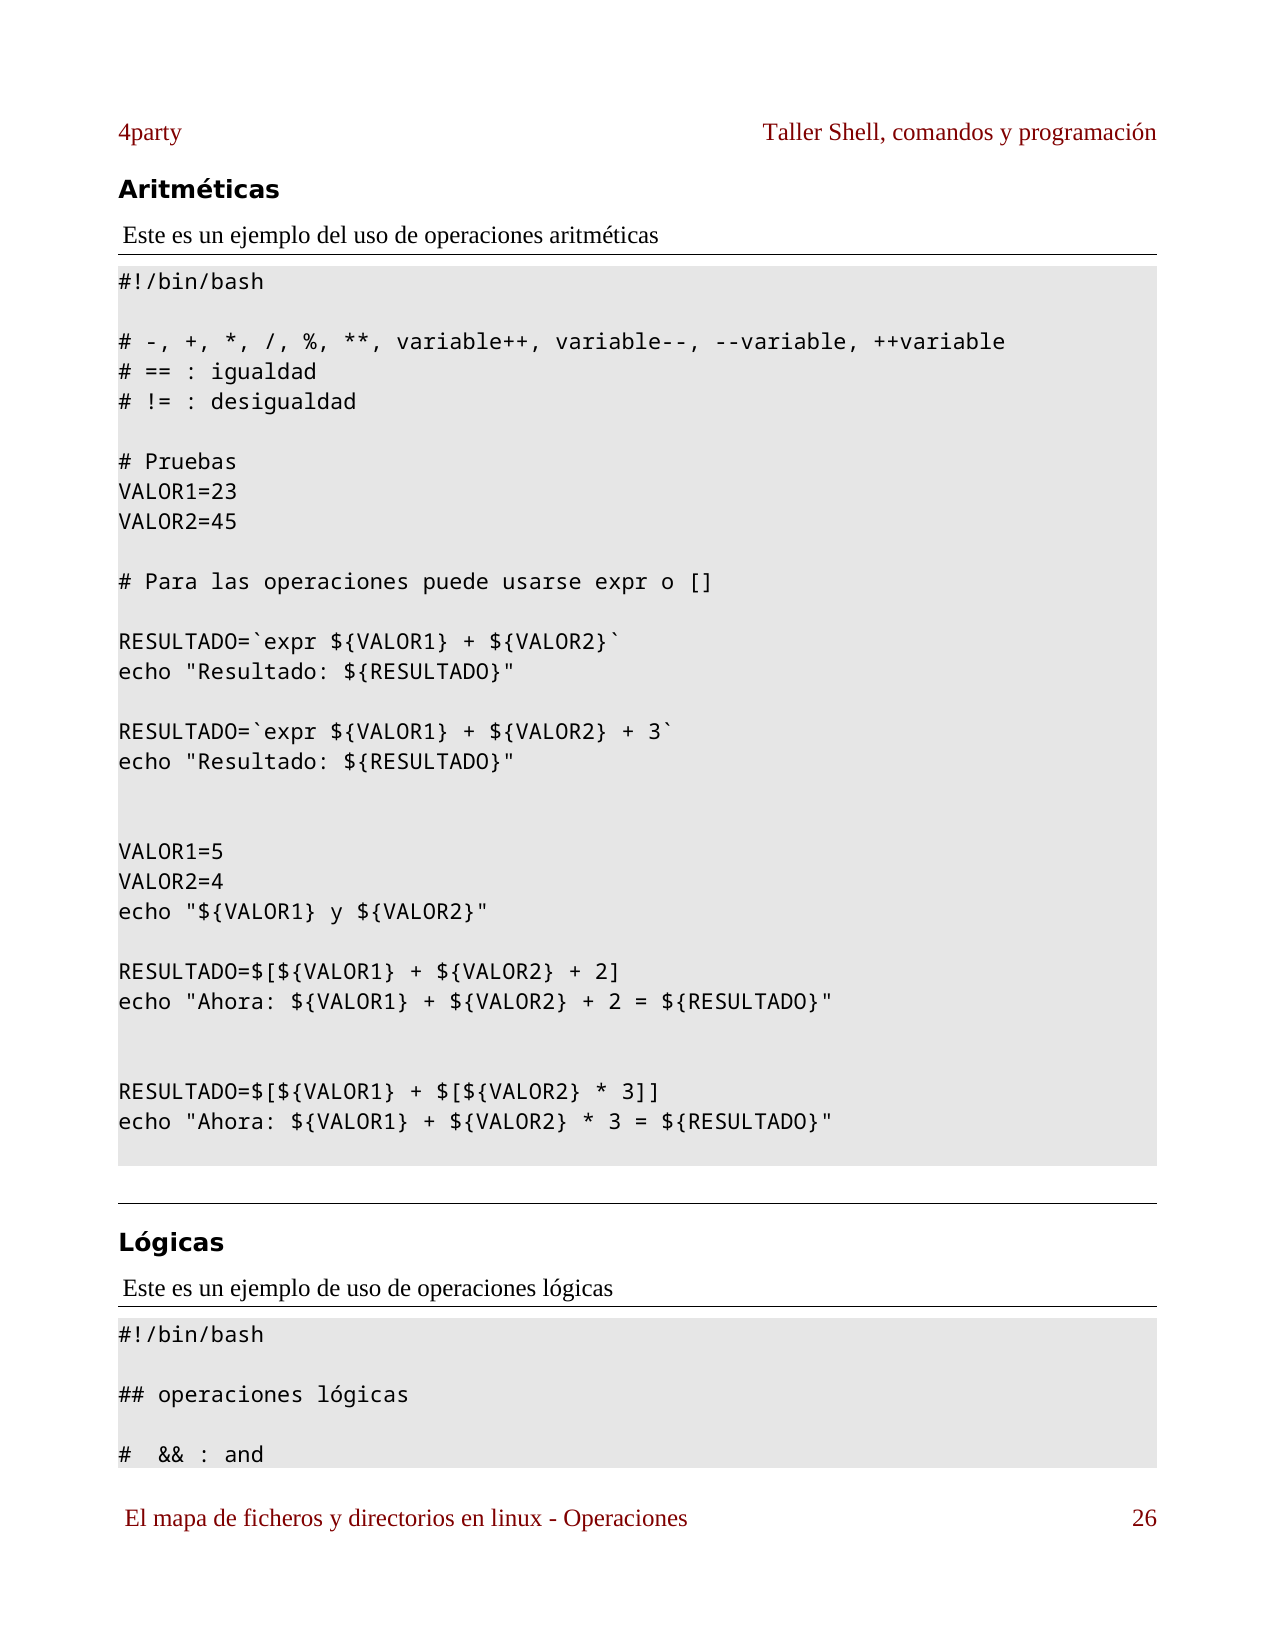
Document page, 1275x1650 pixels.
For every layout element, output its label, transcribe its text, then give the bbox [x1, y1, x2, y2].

text echo "Resultado: ${RESULTADO}" [118, 746, 1157, 776]
text # Pruebas [118, 446, 1157, 476]
text echo "Ahora: ${VALOR1} + ${VALOR2} * 3 = ${RESULTADO}" [118, 1106, 1157, 1136]
text echo "${VALOR1} y ${VALOR2}" [118, 896, 1157, 926]
text # != : desigualdad [118, 386, 1157, 416]
text VALOR1=23 [118, 476, 1157, 506]
text RESULTADO=`expr ${VALOR1} + ${VALOR2}` [118, 626, 1157, 656]
text ## operaciones lógicas [118, 1378, 1157, 1408]
text echo "Ahora: ${VALOR1} + ${VALOR2} + 2 = ${RESULTADO}" [118, 986, 1157, 1016]
text VALOR2=4 [118, 866, 1157, 896]
text RESULTADO=`expr ${VALOR1} + ${VALOR2} + 3` [118, 716, 1157, 746]
subtitle Aritméticas [118, 175, 1157, 204]
text RESULTADO=$[${VALOR1} + ${VALOR2} + 2] [118, 956, 1157, 986]
text RESULTADO=$[${VALOR1} + $[${VALOR2} * 3]] [118, 1076, 1157, 1106]
text #!/bin/bash [118, 1318, 1157, 1348]
text # Para las operaciones puede usarse expr o [] [118, 566, 1157, 596]
text # == : igualdad [118, 356, 1157, 386]
text # -, +, *, /, %, **, variable++, variable--, --variable, ++variable [118, 326, 1157, 356]
text echo "Resultado: ${RESULTADO}" [118, 656, 1157, 686]
text #!/bin/bash [118, 266, 1157, 296]
subtitle Lógicas [118, 1228, 1157, 1257]
text Este es un ejemplo de uso de operaciones lógicas [118, 1269, 1157, 1306]
text # && : and [118, 1438, 1157, 1468]
text VALOR1=5 [118, 836, 1157, 866]
text Este es un ejemplo del uso de operaciones aritméticas [118, 217, 1157, 254]
text VALOR2=45 [118, 506, 1157, 536]
